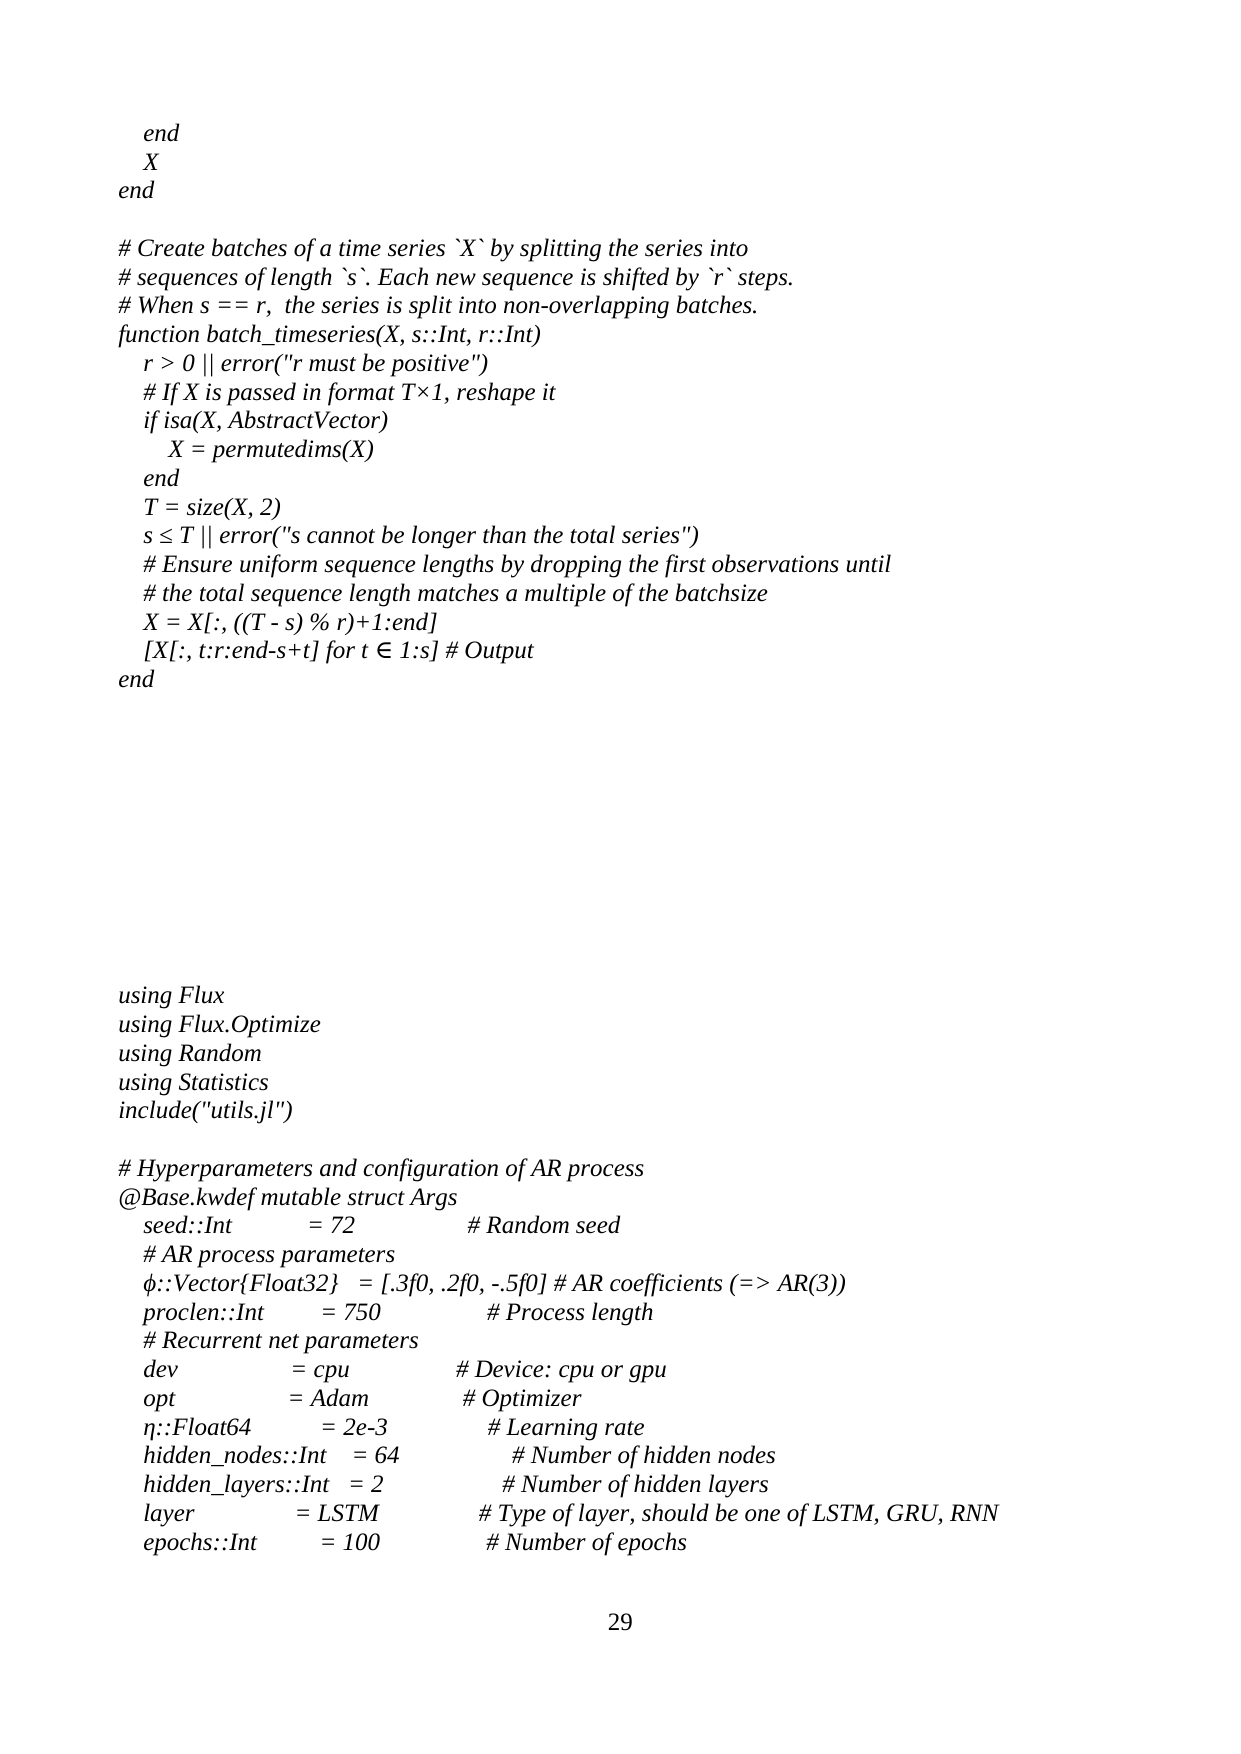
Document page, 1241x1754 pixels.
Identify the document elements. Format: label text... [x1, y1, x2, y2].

text using Flux.Optimize [118, 1009, 1122, 1038]
text end [118, 463, 1122, 492]
text η::Float64 = 2e-3 # Learning rate [118, 1412, 1122, 1441]
text hidden_layers::Int = 2 # Number of hidden layers [118, 1469, 1122, 1498]
text T = size(X, 2) [118, 492, 1122, 521]
text # sequences of length `s`. Each new sequence is shifted by `r` steps. [118, 262, 1122, 291]
text # Create batches of a time series `X` by splitting the series into [118, 233, 1122, 262]
text layer = LSTM # Type of layer, should be one of LSTM, GRU, RNN [118, 1498, 1122, 1527]
text opt = Adam # Optimizer [118, 1383, 1122, 1412]
text X [118, 147, 1122, 176]
text [X[:, t:r:end-s+t] for t ∈ 1:s] # Output [118, 636, 1122, 664]
text if isa(X, AbstractVector) [118, 406, 1122, 434]
text include("utils.jl") [118, 1096, 1122, 1124]
text seed::Int = 72 # Random seed [118, 1211, 1122, 1239]
text X = permutedims(X) [118, 434, 1122, 463]
text proclen::Int = 750 # Process length [118, 1297, 1122, 1326]
text # the total sequence length matches a multiple of the batchsize [118, 578, 1122, 607]
text ϕ::Vector{Float32} = [.3f0, .2f0, -.5f0] # AR coefficients (=> AR(3)) [118, 1268, 1122, 1297]
text using Statistics [118, 1067, 1122, 1096]
text # Recurrent net parameters [118, 1326, 1122, 1354]
text # Ensure uniform sequence lengths by dropping the first observations until [118, 549, 1122, 578]
text # AR process parameters [118, 1239, 1122, 1268]
text dev = cpu # Device: cpu or gpu [118, 1354, 1122, 1383]
text s ≤ T || error("s cannot be longer than the total series") [118, 521, 1122, 549]
text # Hyperparameters and configuration of AR process [118, 1153, 1122, 1182]
text epochs::Int = 100 # Number of epochs [118, 1527, 1122, 1556]
text using Random [118, 1038, 1122, 1067]
text # When s == r, the series is split into non-overlapping batches. [118, 291, 1122, 319]
text end [118, 118, 1122, 147]
text # If X is passed in format T×1, reshape it [118, 377, 1122, 406]
text r > 0 || error("r must be positive") [118, 348, 1122, 377]
text hidden_nodes::Int = 64 # Number of hidden nodes [118, 1441, 1122, 1469]
text X = X[:, ((T - s) % r)+1:end] [118, 607, 1122, 636]
text end [118, 664, 1122, 693]
text function batch_timeseries(X, s::Int, r::Int) [118, 319, 1122, 348]
text using Flux [118, 981, 1122, 1009]
text end [118, 176, 1122, 204]
text @Base.kwdef mutable struct Args [118, 1182, 1122, 1211]
